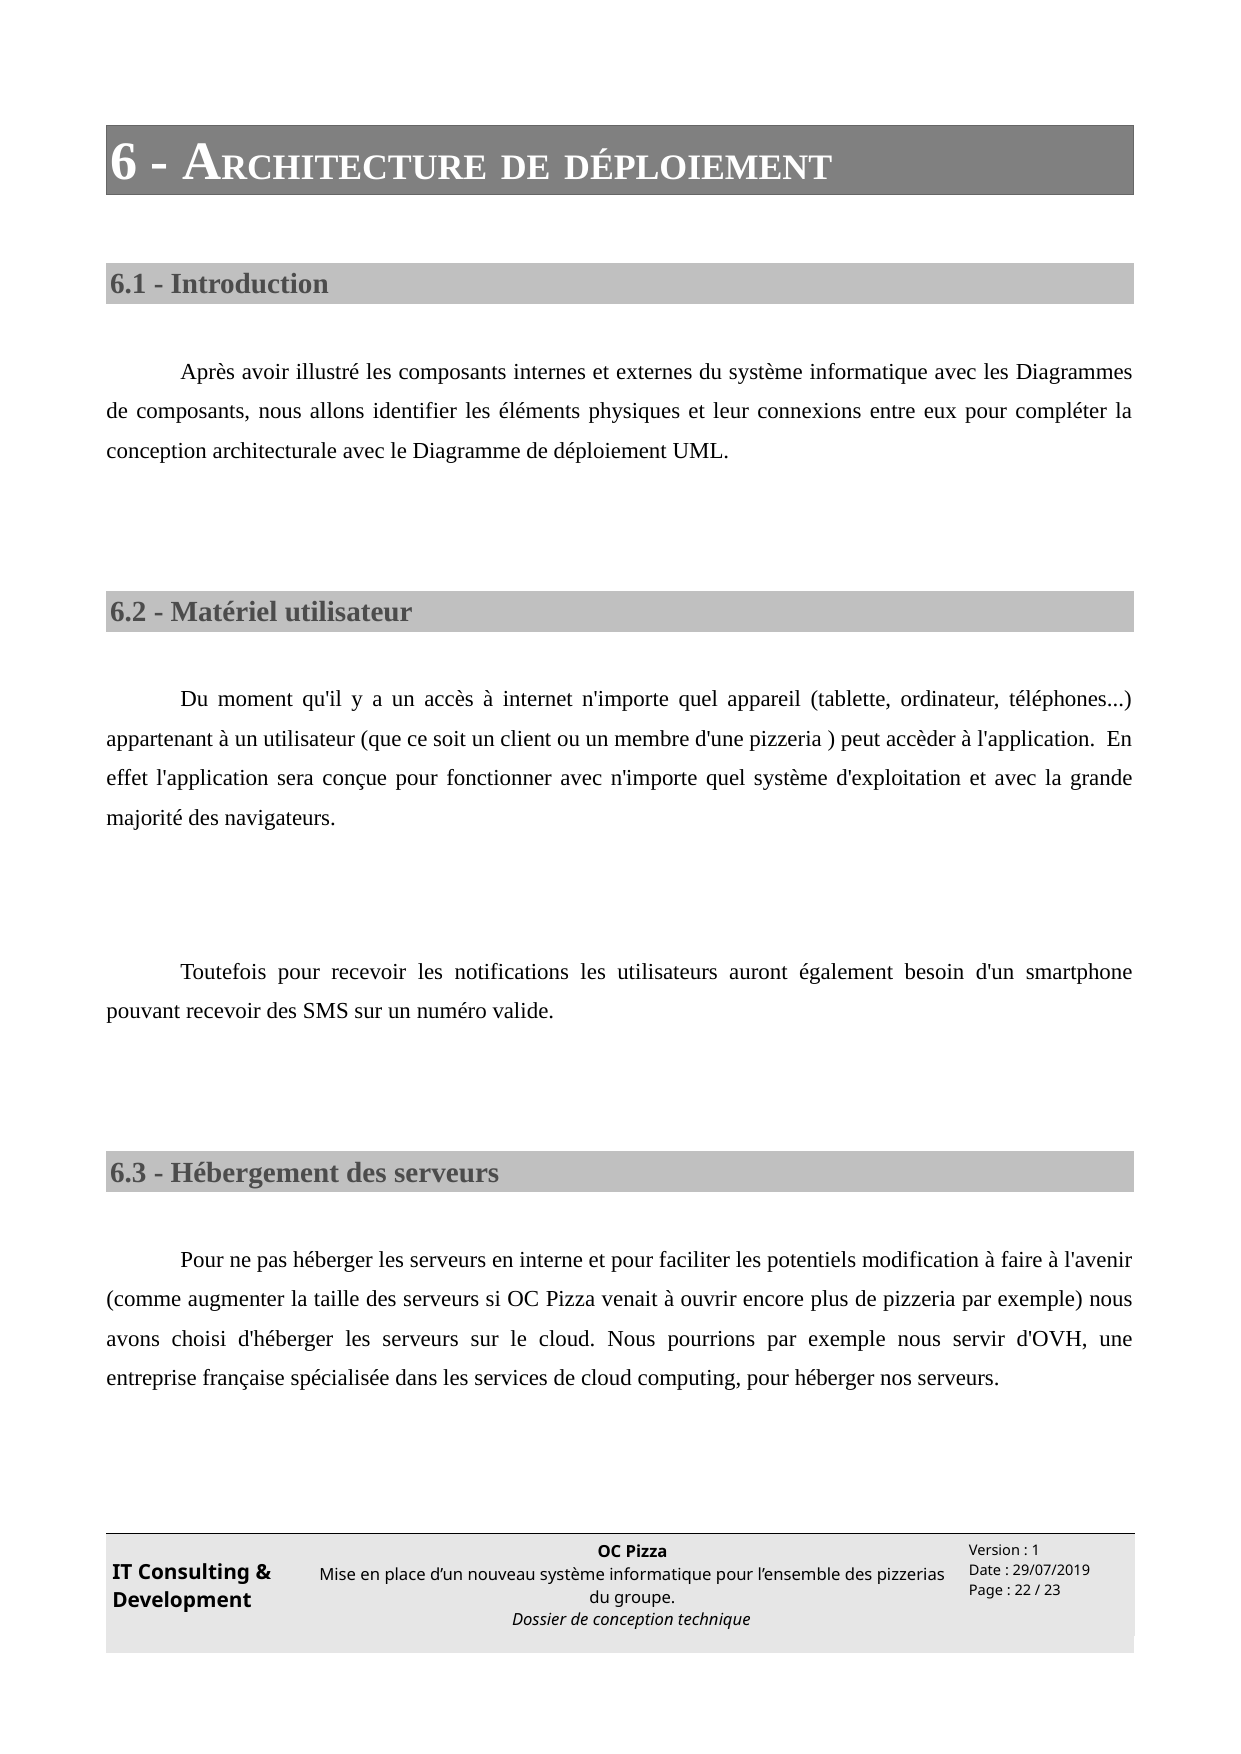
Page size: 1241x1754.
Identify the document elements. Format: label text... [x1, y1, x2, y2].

text Du moment qu'il y a un accès à internet n'importe quel appareil (tablette, ordinateur, téléphones...) appartenant à un utilisateur (que ce soit un client ou un membre d'une pizzeria ) peut accèder à l'application. En effet l'application sera conçue pour fonctionner avec n'importe quel système d'exploitation et avec la grande majorité des navigateurs. [106, 686, 1134, 830]
subtitle Matériel utilisateur [107, 592, 1133, 631]
subtitle Architecture de déploiement [107, 126, 1133, 194]
text Pour ne pas héberger les serveurs en interne et pour faciliter les potentiels modification à faire à l'avenir (comme augmenter la taille des serveurs si OC Pizza venait à ouvrir encore plus de pizzeria par exemple) nous avons choisi d'héberger les serveurs sur le cloud. Nous pourrions par exemple nous servir d'OVH, une entreprise française spécialisée dans les services de cloud computing, pour héberger nos serveurs. [106, 1246, 1134, 1391]
subtitle Introduction [107, 264, 1133, 303]
subtitle Hébergement des serveurs [107, 1153, 1133, 1191]
text Après avoir illustré les composants internes et externes du système informatique avec les Diagrammes de composants, nous allons identifier les éléments physiques et leur connexions entre eux pour compléter la conception architecturale avec le Diagramme de déploiement UML. [106, 358, 1134, 463]
text Toutefois pour recevoir les notifications les utilisateurs auront également besoin d'un smartphone pouvant recevoir des SMS sur un numéro valide. [106, 958, 1134, 1024]
